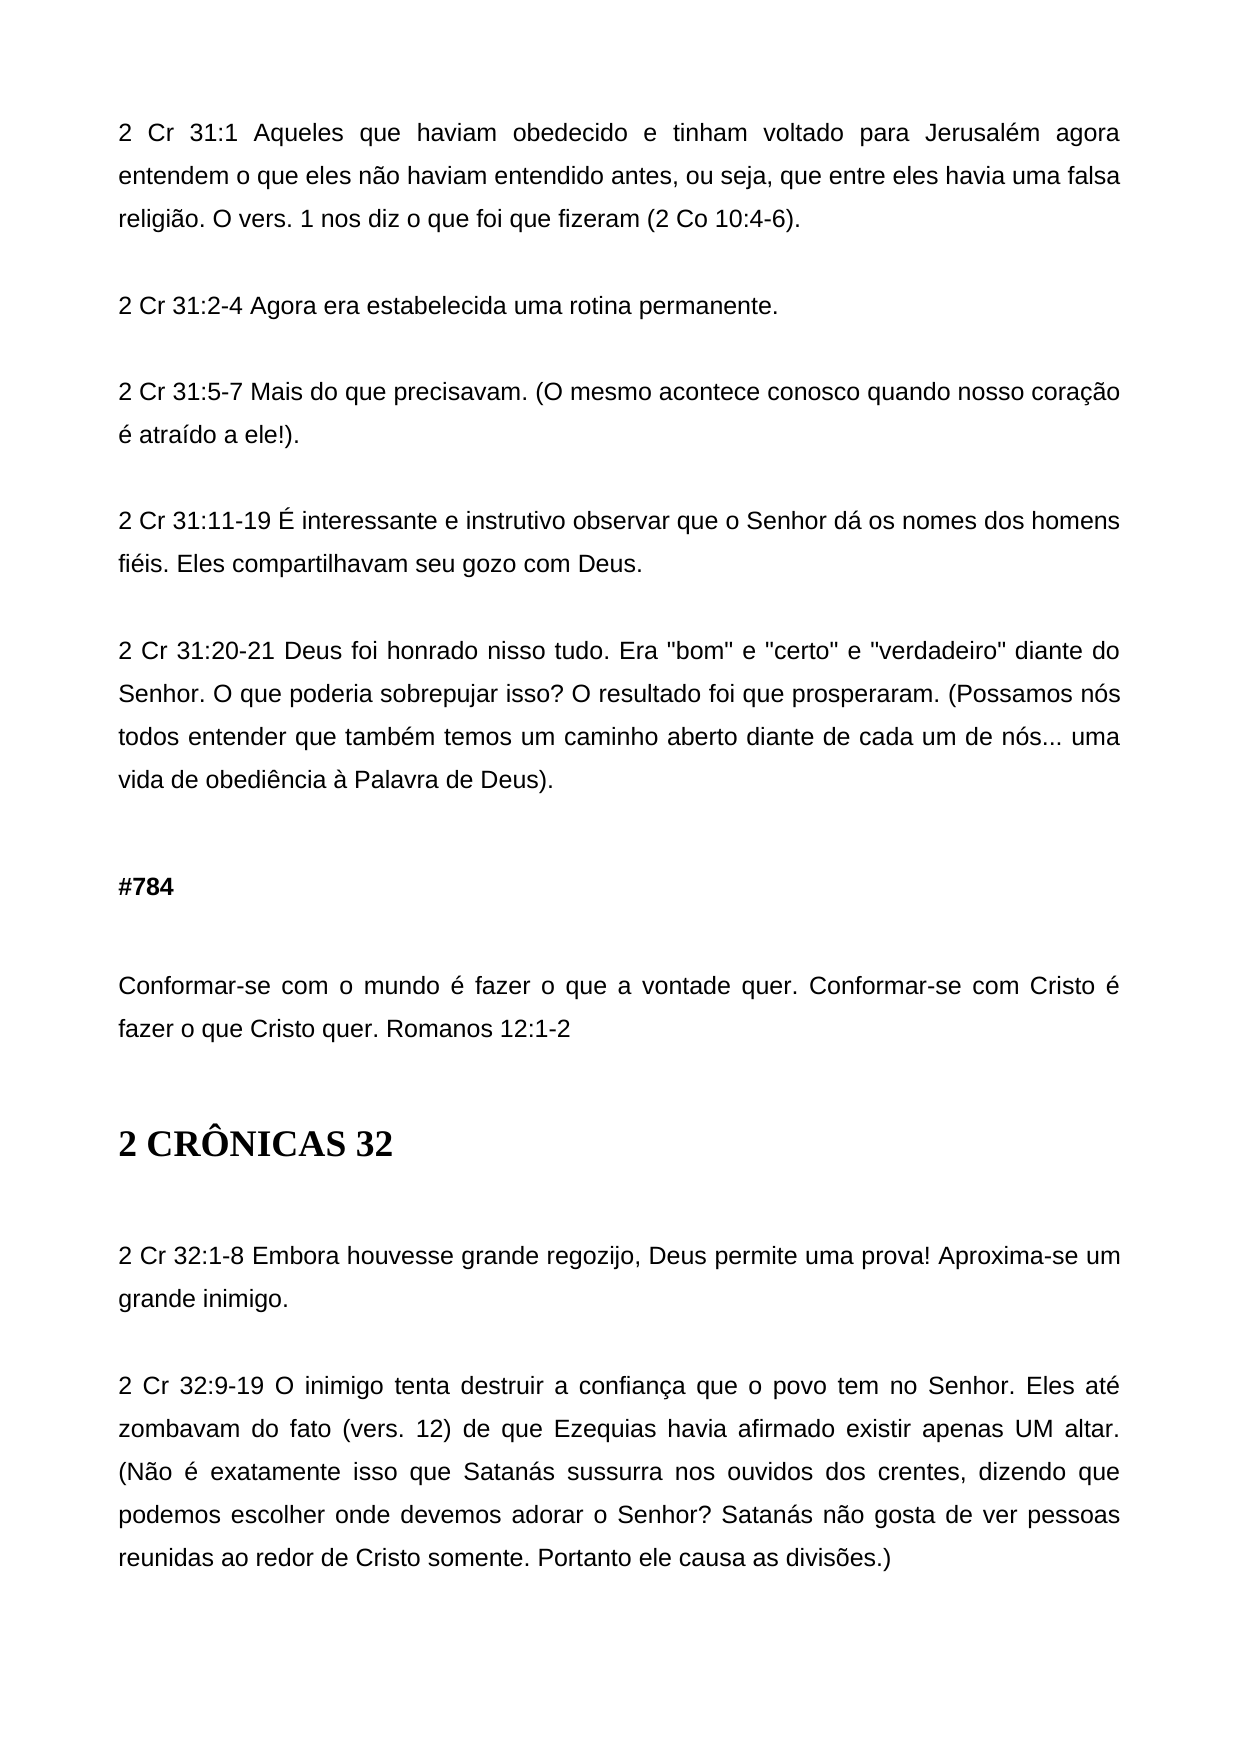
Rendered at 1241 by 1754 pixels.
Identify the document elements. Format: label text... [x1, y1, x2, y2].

text 2 Cr 32:9-19 O inimigo tenta destruir a confiança que o povo tem no Senhor. Eles até zombavam do fato (vers. 12) de que Ezequias havia afirmado existir apenas UM altar. (Não é exatamente isso que Satanás sussurra nos ouvidos dos crentes, dizendo que podemos escolher onde devemos adorar o Senhor? Satanás não gosta de ver pessoas reunidas ao redor de Cristo somente. Portanto ele causa as divisões.) [118, 1371, 1122, 1572]
text 2 Cr 31:5-7 Mais do que precisavam. (O mesmo acontece conosco quando nosso coração é atraído a ele!). [118, 377, 1122, 449]
text 2 Cr 31:11-19 É interessante e instrutivo observar que o Senhor dá os nomes dos homens fiéis. Eles compartilhavam seu gozo com Deus. [118, 506, 1122, 578]
text 2 Cr 31:20-21 Deus foi honrado nisso tudo. Era "bom" e "certo" e "verdadeiro" diante do Senhor. O que poderia sobrepujar isso? O resultado foi que prosperaram. (Possamos nós todos entender que também temos um caminho aberto diante de cada um de nós... uma vida de obediência à Palavra de Deus). [118, 636, 1122, 794]
subtitle 2 CRÔNICAS 32 [118, 1121, 1122, 1164]
text 2 Cr 31:2-4 Agora era estabelecida uma rotina permanente. [118, 291, 1122, 319]
text Conformar-se com o mundo é fazer o que a vontade quer. Conformar-se com Cristo é fazer o que Cristo quer. Romanos 12:1-2 [118, 971, 1122, 1043]
text 2 Cr 31:1 Aqueles que haviam obedecido e tinham voltado para Jerusalém agora entendem o que eles não haviam entendido antes, ou seja, que entre eles havia uma falsa religião. O vers. 1 nos diz o que foi que fizeram (2 Co 10:4-6). [118, 118, 1122, 233]
subtitle #784 [118, 872, 1122, 901]
text 2 Cr 32:1-8 Embora houvesse grande regozijo, Deus permite uma prova! Aproxima-se um grande inimigo. [118, 1241, 1122, 1313]
